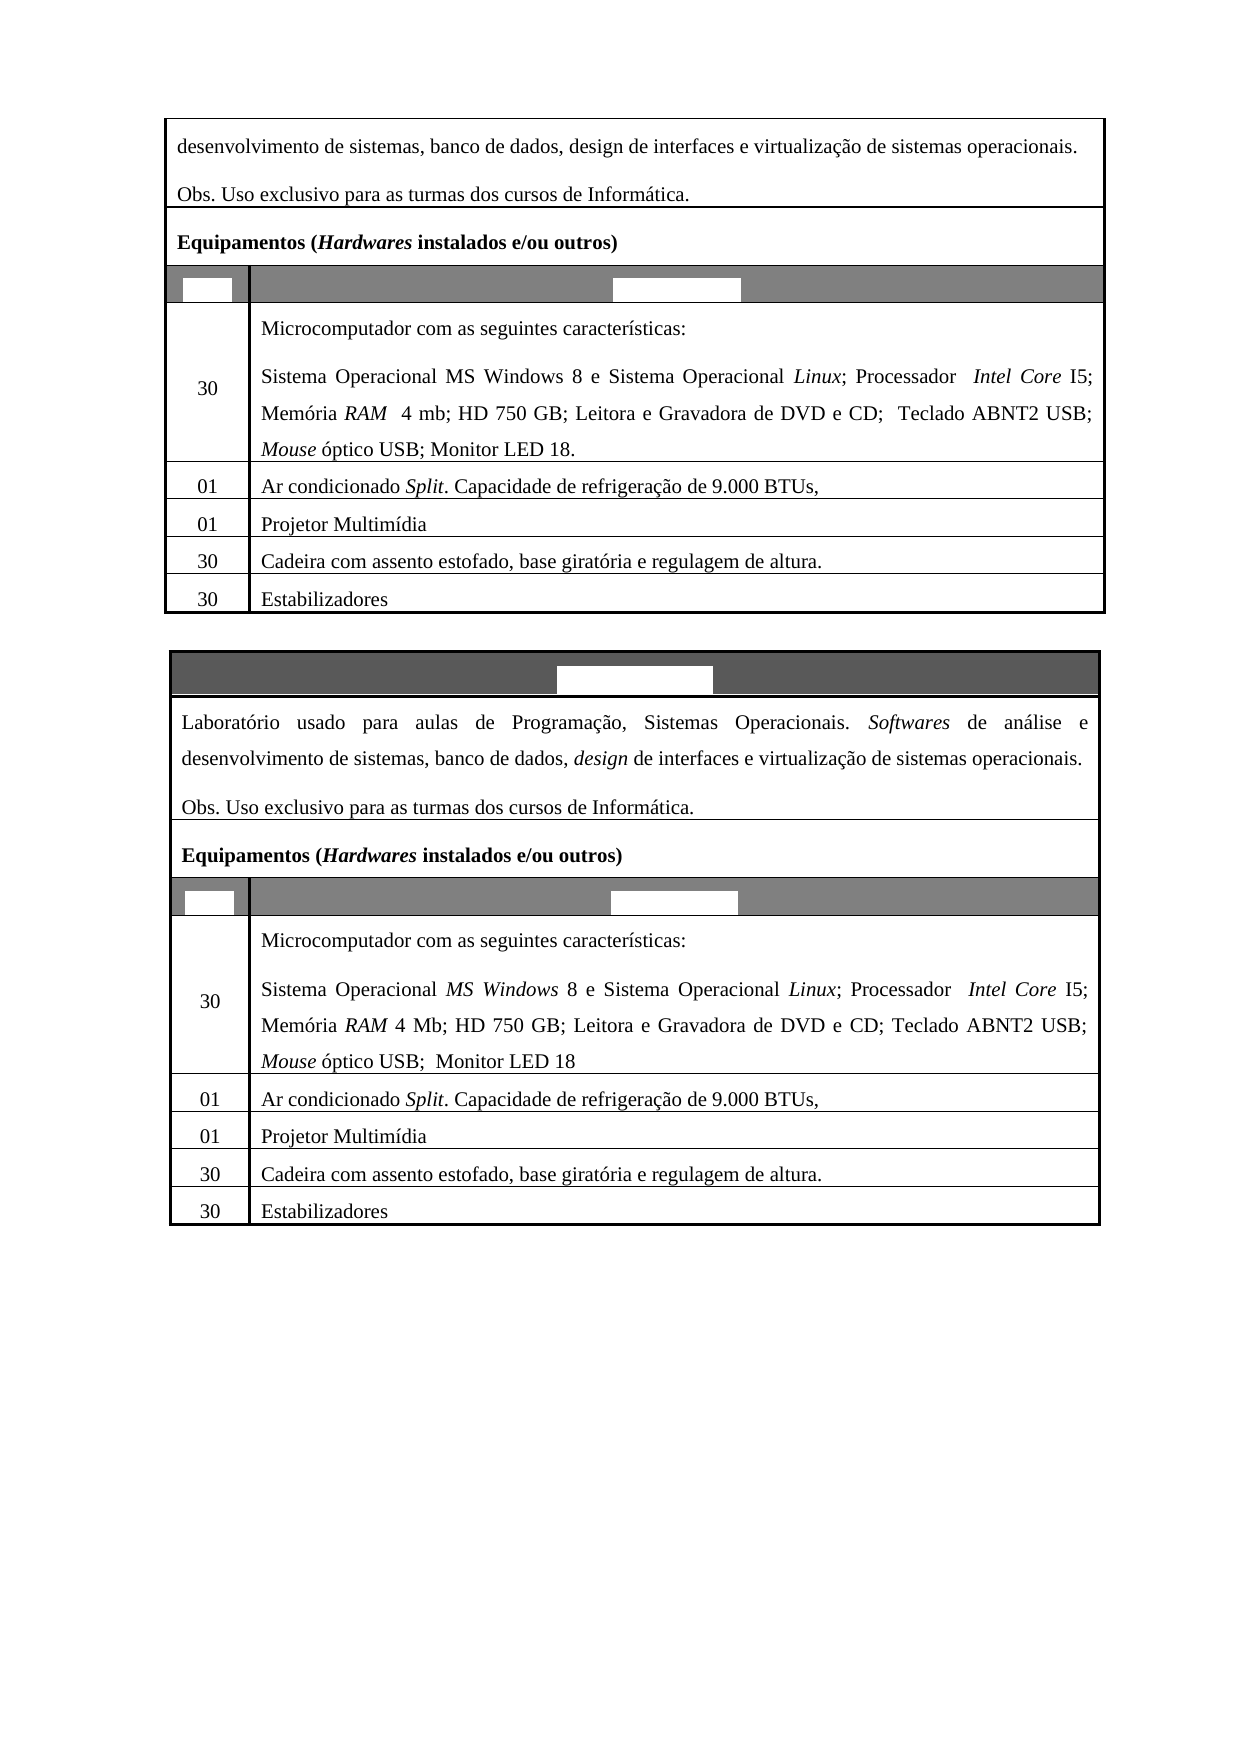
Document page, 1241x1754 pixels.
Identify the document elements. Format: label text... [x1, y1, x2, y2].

table_cell Equipamentos (Hardwares instalados e/ou outros) [172, 820, 1098, 877]
table_cell 01 [172, 1074, 248, 1111]
table_cell Cadeira com assento estofado, base giratória e regulagem de altura. [251, 537, 1103, 573]
table_cell 30 [167, 537, 248, 573]
table_cell Microcomputador com as seguintes características: Sistema Operacional MS Windows 8 e Sistema Operacional Linux; Processador Intel Core I5; Memória RAM 4 mb; HD 750 GB; Leitora e Gravadora de DVD e CD; Teclado ABNT2 USB; Mouse óptico USB; Monitor LED 18. [251, 303, 1103, 461]
table_cell Especificações [251, 266, 1103, 302]
table_cell Projetor Multimídia [251, 1112, 1098, 1148]
table_cell Ar condicionado Split. Capacidade de refrigeração de 9.000 BTUs, [251, 462, 1103, 498]
table_cell Qtde. [167, 266, 248, 302]
table_cell Estabilizadores [251, 574, 1103, 611]
table_cell Projetor Multimídia [251, 499, 1103, 536]
table_cell 01 [172, 1112, 248, 1148]
table_cell 30 [172, 1187, 248, 1223]
table_cell 30 [167, 303, 248, 461]
table_cell Estabilizadores [251, 1187, 1098, 1223]
table_cell Cadeira com assento estofado, base giratória e regulagem de altura. [251, 1149, 1098, 1186]
table_cell 01 [167, 462, 248, 498]
table_cell Laboratório usado para aulas de Programação, Sistemas Operacionais. Softwares de análise e desenvolvimento de sistemas, banco de dados, design de interfaces e virtualização de sistemas operacionais. Obs. Uso exclusivo para as turmas dos cursos de Informática. [172, 698, 1098, 819]
table_header Laboratório II [172, 653, 1098, 694]
table_cell 30 [172, 916, 248, 1073]
table_cell Equipamentos (Hardwares instalados e/ou outros) [167, 208, 1103, 265]
table_cell desenvolvimento de sistemas, banco de dados, design de interfaces e virtualização de sistemas operacionais. Obs. Uso exclusivo para as turmas dos cursos de Informática. [167, 119, 1103, 206]
table_cell 30 [172, 1149, 248, 1186]
table_cell 01 [167, 499, 248, 536]
table_cell Qtde. [172, 878, 248, 915]
table_cell Especificações [251, 878, 1098, 915]
table_cell Microcomputador com as seguintes características: Sistema Operacional MS Windows 8 e Sistema Operacional Linux; Processador Intel Core I5; Memória RAM 4 Mb; HD 750 GB; Leitora e Gravadora de DVD e CD; Teclado ABNT2 USB; Mouse óptico USB; Monitor LED 18 [251, 916, 1098, 1073]
table_cell 30 [167, 574, 248, 611]
table_cell Ar condicionado Split. Capacidade de refrigeração de 9.000 BTUs, [251, 1074, 1098, 1111]
